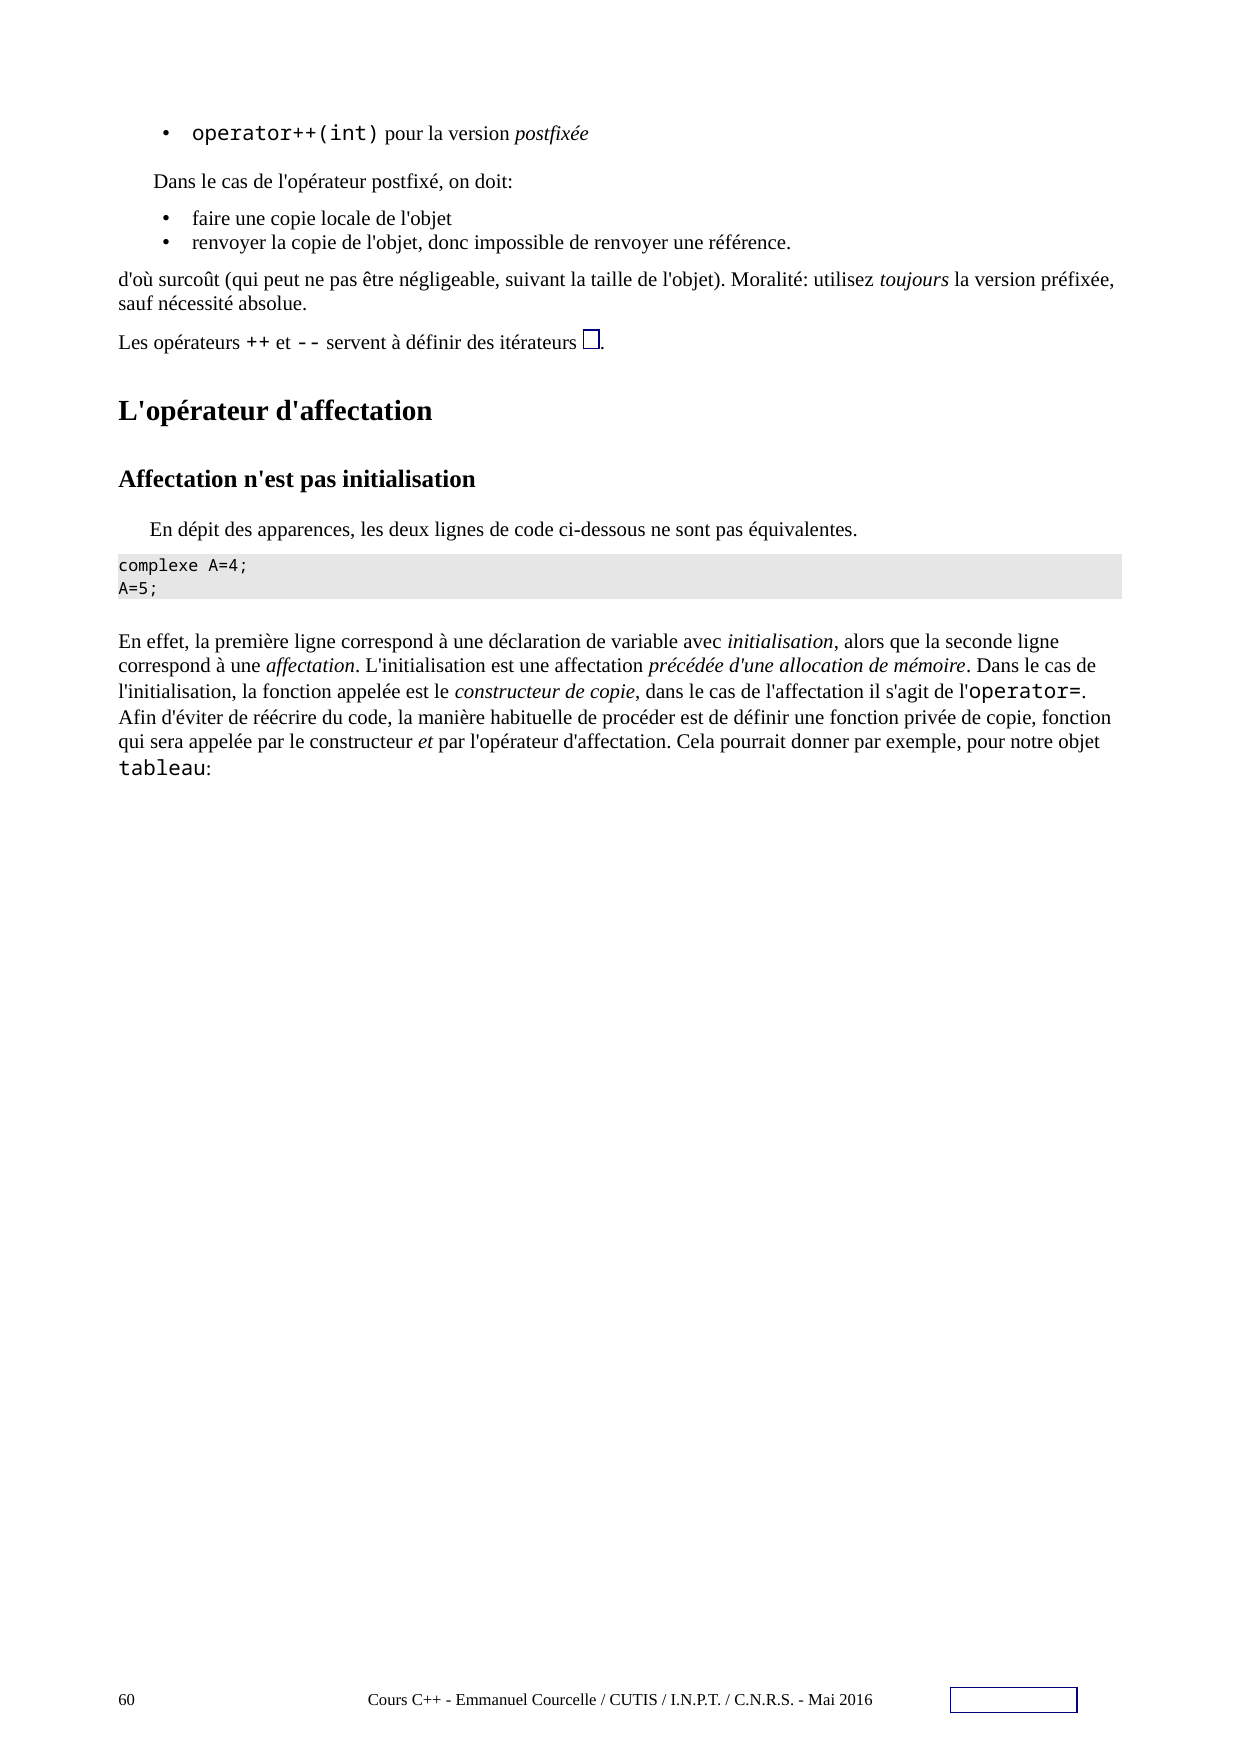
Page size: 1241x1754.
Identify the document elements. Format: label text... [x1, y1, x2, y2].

subtitle L'opérateur d'affectation [118, 393, 1122, 427]
text complexe A=4; [118, 554, 1122, 576]
text En dépit des apparences, les deux lignes de code ci-dessous ne sont pas équivalentes. [118, 505, 1122, 541]
text A=5; [118, 576, 1122, 599]
text En effet, la première ligne correspond à une déclaration de variable avec initialisation, alors que la seconde ligne correspond à une affectation. L'initialisation est une affectation précédée d'une allocation de mémoire. Dans le cas de l'initialisation, la fonction appelée est le constructeur de copie, dans le cas de l'affectation il s'agit de l'operator=. Afin d'éviter de réécrire du code, la manière habituelle de procéder est de définir une fonction privée de copie, fonction qui sera appelée par le constructeur et par l'opérateur d'affectation. Cela pourrait donner par exemple, pour notre objet tableau: [118, 628, 1122, 782]
list operator++(int) pour la version postfixée [162, 118, 1122, 147]
subtitle Affectation n'est pas initialisation [118, 464, 1122, 493]
list renvoyer la copie de l'objet, donc impossible de renvoyer une référence. [162, 230, 1122, 254]
text Les opérateurs ++ et -- servent à définir des itérateurs . [118, 327, 1122, 356]
text Dans le cas de l'opérateur postfixé, on doit: [118, 159, 1122, 193]
text d'où surcoût (qui peut ne pas être négligeable, suivant la taille de l'objet). Moralité: utilisez toujours la version préfixée, sauf nécessité absolue. [118, 266, 1122, 314]
list faire une copie locale de l'objet [162, 206, 1122, 230]
